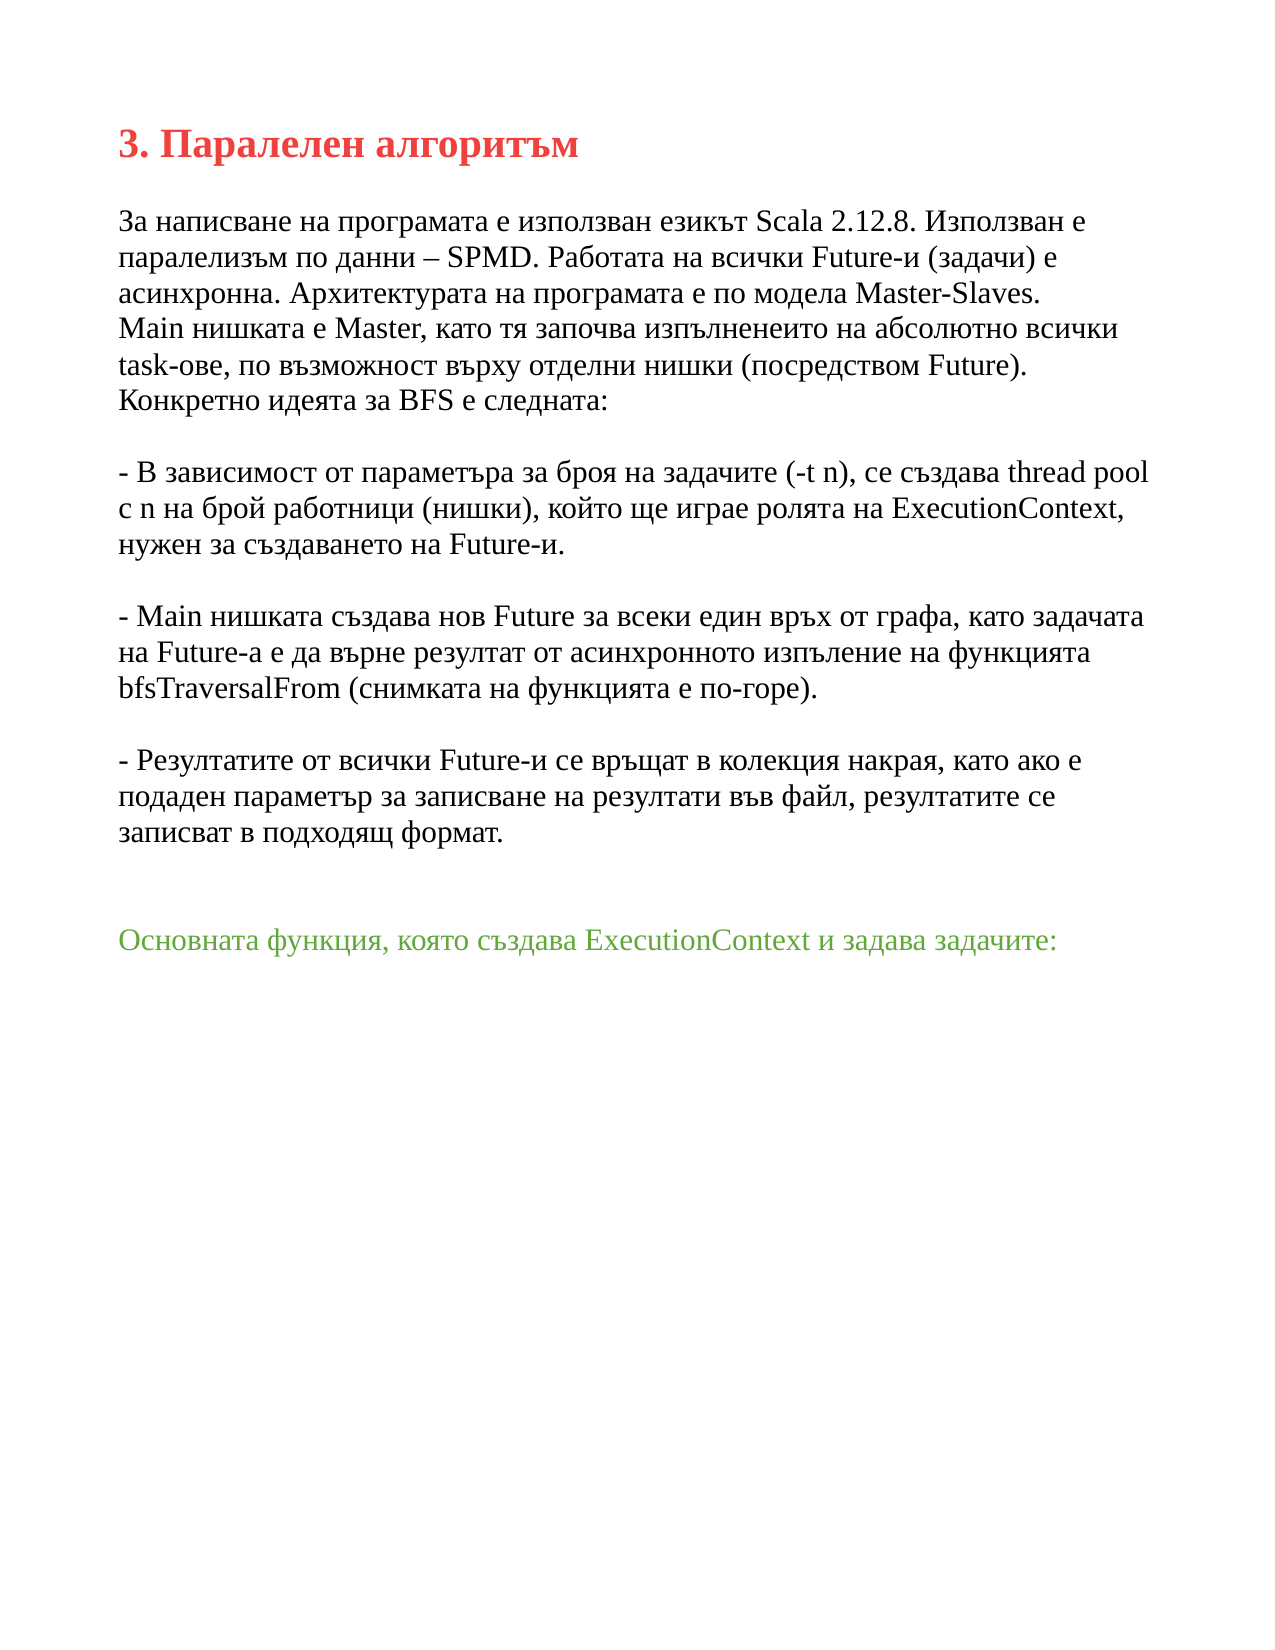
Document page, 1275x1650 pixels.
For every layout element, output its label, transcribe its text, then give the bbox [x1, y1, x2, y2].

text - Резултатите от всички Future-и се връщат в колекция накрая, като ако е подаден параметър за записване на резултати във файл, резултатите се записват в подходящ формат. [118, 741, 1157, 849]
text 3. Паралелен алгоритъм [118, 118, 1157, 166]
text За написване на програмата е използван езикът Scala 2.12.8. Използван е паралелизъм по данни – SPMD. Работата на всички Future-и (задачи) е асинхронна. Архитектурата на програмата е по модела Master-Slaves. [118, 202, 1157, 310]
text - Main нишката създава нов Future за всеки един връх от графа, като задачата на Future-a е да върне резултат от асинхронното изпъление на функцията bfsTraversalFrom (снимката на функцията е по-горе). [118, 597, 1157, 705]
text Основната функция, която създава ExecutionContext и задава задачите: [118, 921, 1157, 957]
text Main нишката е Master, като тя започва изпълненеито на абсолютно всички task-ове, по възможност върху отделни нишки (посредством Future). Конкретно идеята за BFS е следната: [118, 310, 1157, 418]
text - В зависимост от параметъра за броя на задачите (-t n), се създава thread pool с n на брой работници (нишки), който ще играе ролята на ExecutionContext, нужен за създаването на Future-и. [118, 453, 1157, 561]
